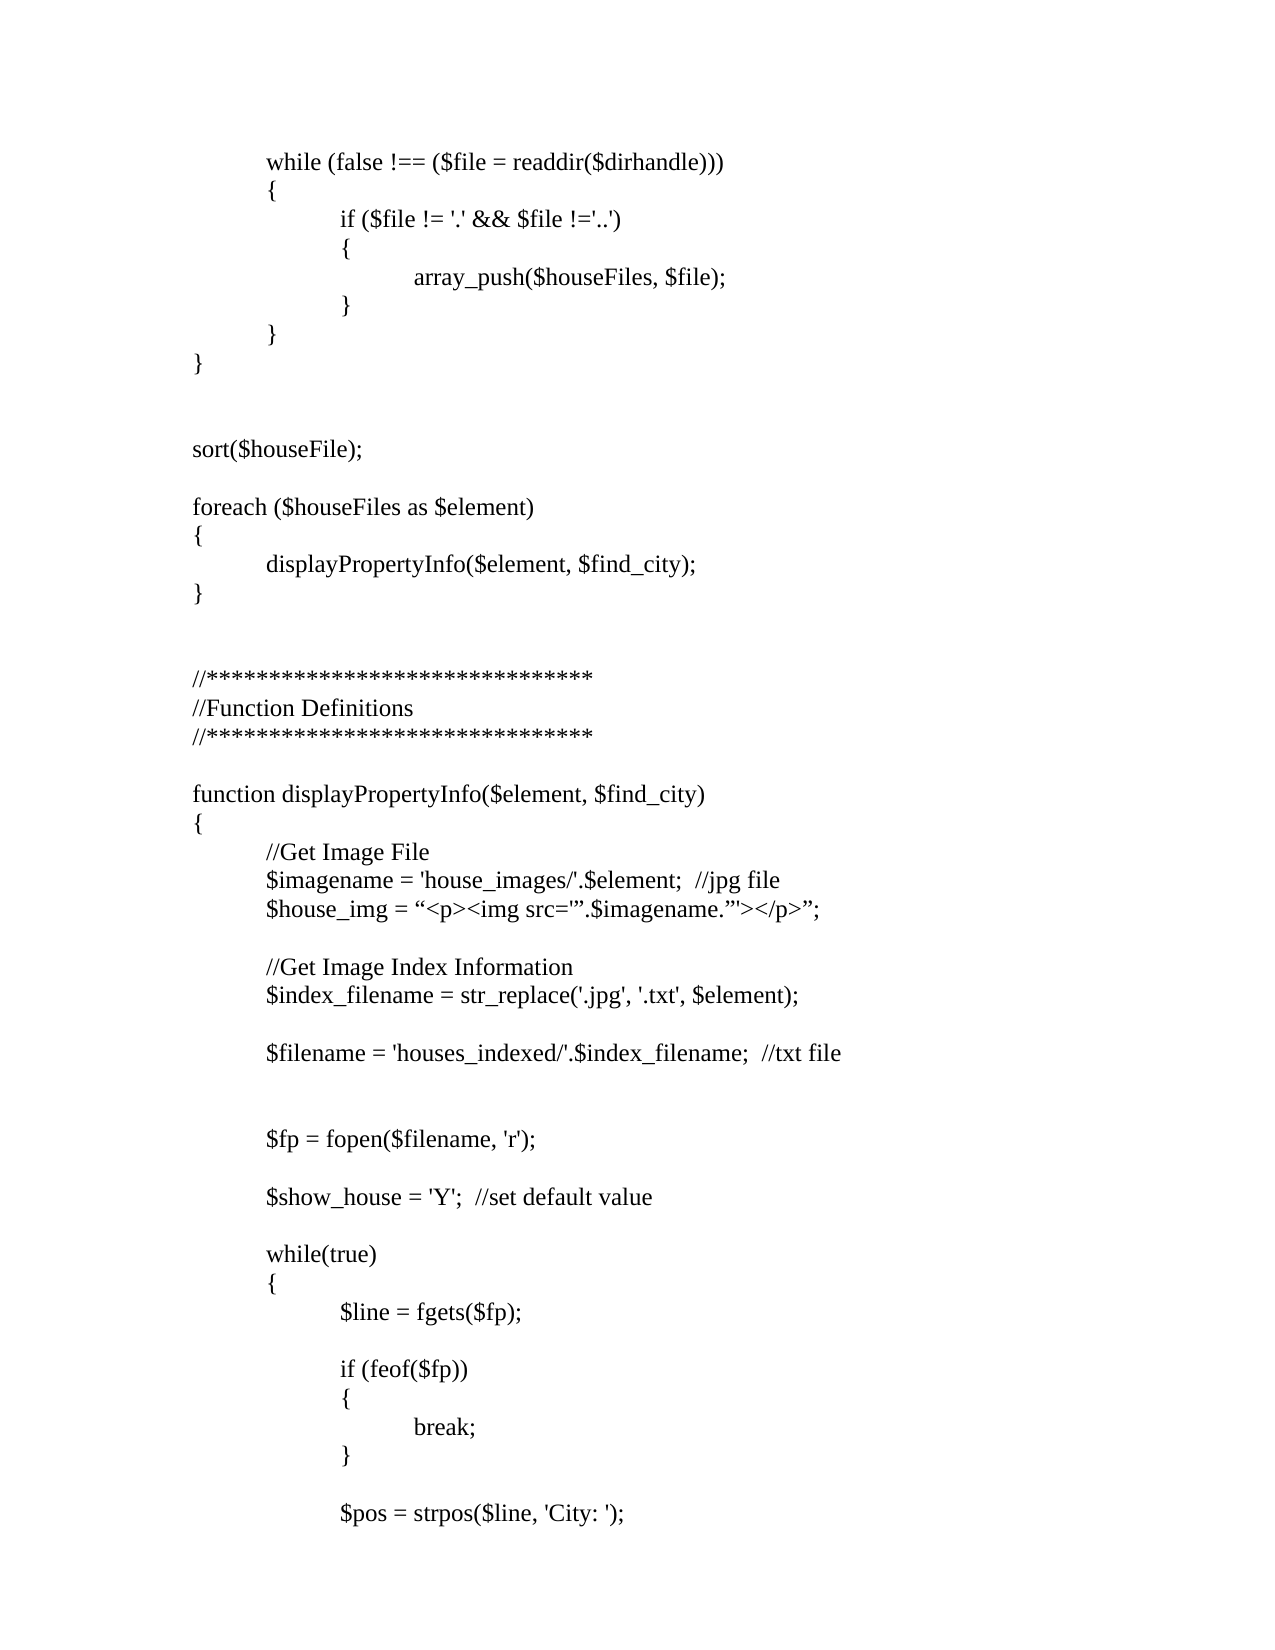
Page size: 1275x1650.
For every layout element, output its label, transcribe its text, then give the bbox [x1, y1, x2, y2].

text //******************************* [118, 664, 1157, 693]
text { [118, 233, 1157, 262]
text displayPropertyInfo($element, $find_city); [118, 549, 1157, 578]
text $line = fgets($fp); [118, 1297, 1157, 1326]
text while(true) [118, 1239, 1157, 1268]
text { [118, 808, 1157, 837]
text } [118, 291, 1157, 319]
text if (feof($fp)) [118, 1354, 1157, 1383]
text $pos = strpos($line, 'City: '); [118, 1498, 1157, 1527]
text { [118, 1383, 1157, 1412]
text //******************************* [118, 722, 1157, 751]
text $fp = fopen($filename, 'r'); [118, 1124, 1157, 1153]
text while (false !== ($file = readdir($dirhandle))) [118, 147, 1157, 176]
text //Function Definitions [118, 693, 1157, 722]
text //Get Image File [118, 837, 1157, 866]
text $imagename = 'house_images/'.$element; //jpg file [118, 866, 1157, 894]
text { [118, 176, 1157, 204]
text } [118, 1441, 1157, 1469]
text $house_img = “<p><img src='”.$imagename.”'></p>”; [118, 894, 1157, 923]
text } [118, 578, 1157, 607]
text { [118, 1268, 1157, 1297]
text $index_filename = str_replace('.jpg', '.txt', $element); [118, 981, 1157, 1009]
text function displayPropertyInfo($element, $find_city) [118, 779, 1157, 808]
text } [118, 319, 1157, 348]
text foreach ($houseFiles as $element) [118, 492, 1157, 521]
text sort($houseFile); [118, 434, 1157, 463]
text if ($file != '.' && $file !='..') [118, 204, 1157, 233]
text $show_house = 'Y'; //set default value [118, 1182, 1157, 1211]
text $filename = 'houses_indexed/'.$index_filename; //txt file [118, 1038, 1157, 1067]
text } [118, 348, 1157, 377]
text array_push($houseFiles, $file); [118, 262, 1157, 291]
text break; [118, 1412, 1157, 1441]
text //Get Image Index Information [118, 952, 1157, 981]
text { [118, 521, 1157, 549]
